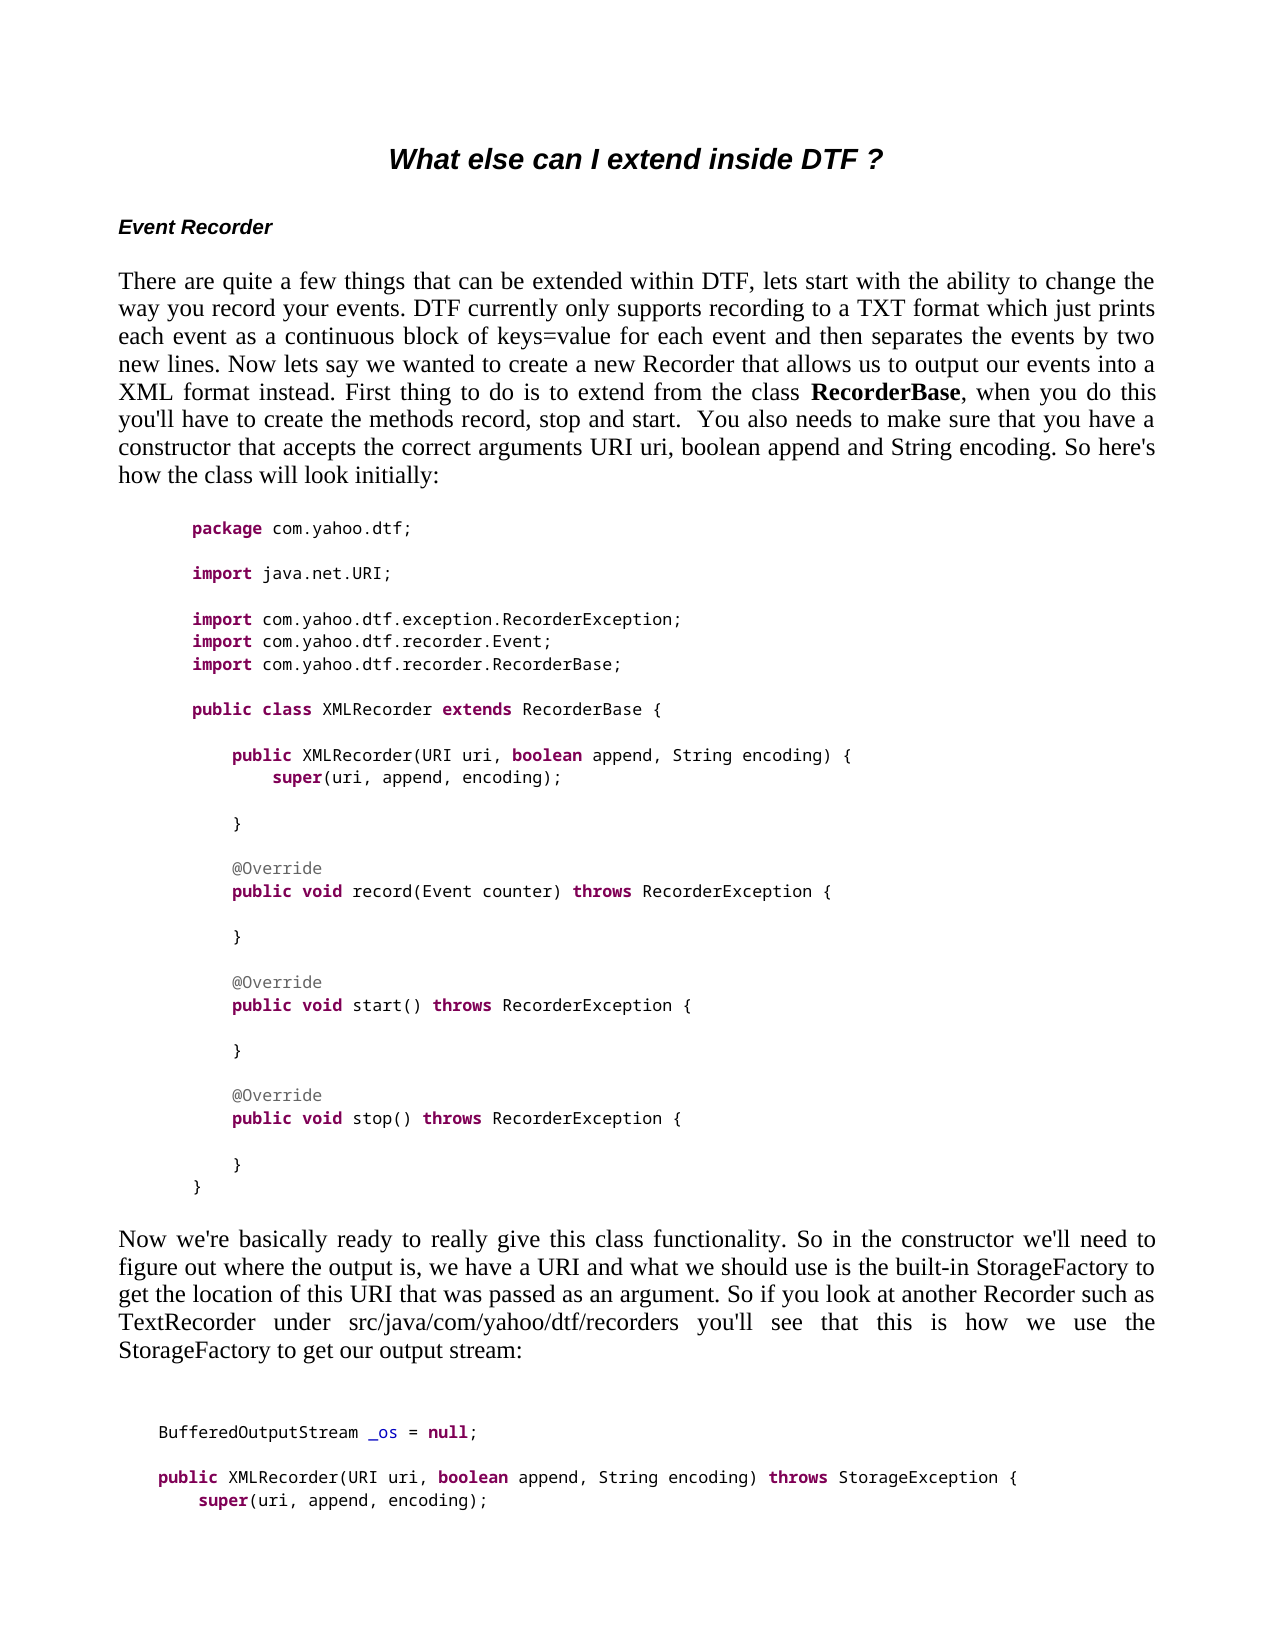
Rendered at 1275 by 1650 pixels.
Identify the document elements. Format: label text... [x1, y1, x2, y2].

text } [192, 1038, 1157, 1061]
text } [192, 1152, 1157, 1175]
text public void record(Event counter) throws RecorderException { [192, 879, 1157, 902]
text import com.yahoo.dtf.exception.RecorderException; [192, 607, 1157, 630]
text @Override [192, 1084, 1157, 1107]
text public void stop() throws RecorderException { [192, 1107, 1157, 1129]
text super(uri, append, encoding); [118, 1489, 1157, 1511]
text public void start() throws RecorderException { [192, 993, 1157, 1016]
text import java.net.URI; [192, 562, 1157, 584]
text BufferedOutputStream _os = null; [118, 1421, 1157, 1443]
text import com.yahoo.dtf.recorder.RecorderBase; [192, 652, 1157, 675]
text public XMLRecorder(URI uri, boolean append, String encoding) { [192, 743, 1157, 766]
text } [192, 925, 1157, 948]
subtitle What else can I extend inside DTF ? [118, 143, 1157, 176]
text @Override [192, 970, 1157, 993]
text } [192, 811, 1157, 834]
text package com.yahoo.dtf; [192, 516, 1157, 539]
text public XMLRecorder(URI uri, boolean append, String encoding) throws StorageException { [118, 1466, 1157, 1489]
subtitle Event Recorder [118, 216, 1157, 239]
text Now we're basically ready to really give this class functionality. So in the constructor we'll need to figure out where the output is, we have a URI and what we should use is the built-in StorageFactory to get the location of this URI that was passed as an argument. So if you look at another Recorder such as TextRecorder under src/java/com/yahoo/dtf/recorders you'll see that this is how we use the StorageFactory to get our output stream: [118, 1225, 1157, 1364]
text There are quite a few things that can be extended within DTF, lets start with the ability to change the way you record your events. DTF currently only supports recording to a TXT format which just prints each event as a continuous block of keys=value for each event and then separates the events by two new lines. Now lets say we wanted to create a new Recorder that allows us to output our events into a XML format instead. First thing to do is to extend from the class RecorderBase, when you do this you'll have to create the methods record, stop and start. You also needs to make sure that you have a constructor that accepts the correct arguments URI uri, boolean append and String encoding. So here's how the class will look initially: [118, 267, 1157, 488]
text @Override [192, 857, 1157, 879]
text } [192, 1175, 1157, 1197]
text super(uri, append, encoding); [192, 766, 1157, 789]
text import com.yahoo.dtf.recorder.Event; [192, 630, 1157, 652]
text public class XMLRecorder extends RecorderBase { [192, 698, 1157, 721]
